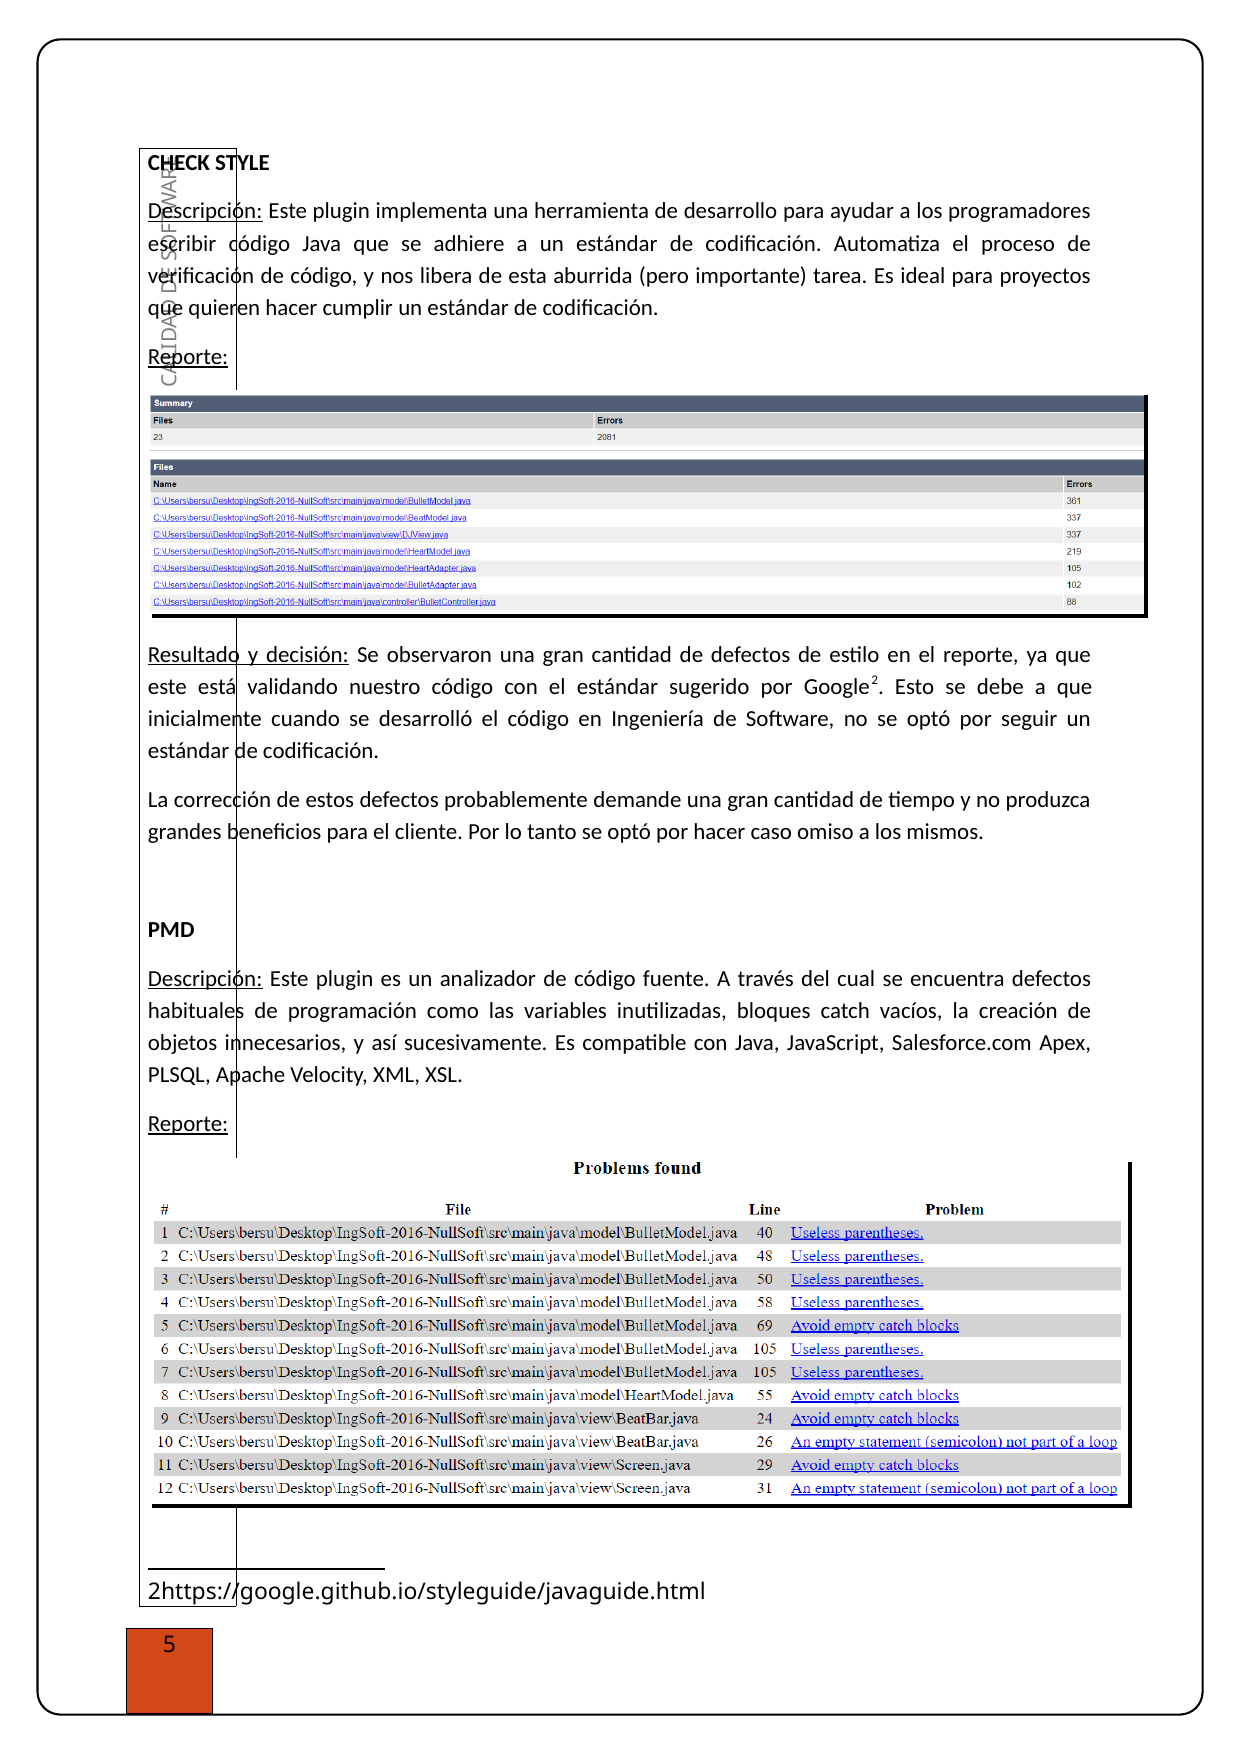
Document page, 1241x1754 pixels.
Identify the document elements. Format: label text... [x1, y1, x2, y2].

text Descripción: Este plugin implementa una herramienta de desarrollo para ayudar a los programadores escribir código Java que se adhiere a un estándar de codificación. Automatiza el proceso de verificación de código, y nos libera de esta aburrida (pero importante) tarea. Es ideal para proyectos que quieren hacer cumplir un estándar de codificación. [148, 197, 1092, 321]
text CHECK STYLE [148, 148, 1092, 176]
picture [147, 1158, 1128, 1504]
text Reporte: [148, 1109, 1092, 1137]
text Reporte: [148, 342, 1092, 370]
text La corrección de estos defectos probablemente demande una gran cantidad de tiempo y no produzca grandes beneficios para el cliente. Por lo tanto se optó por hacer caso omiso a los mismos. [148, 785, 1092, 845]
picture [147, 390, 1144, 614]
text Resultado y decisión: Se observaron una gran cantidad de defectos de estilo en el reporte, ya que este está validando nuestro código con el estándar sugerido por Google. Esto se debe a que inicialmente cuando se desarrolló el código en Ingeniería de Software, no se optó por seguir un estándar de codificación. [148, 640, 1092, 764]
text Descripción: Este plugin es un analizador de código fuente. A través del cual se encuentra defectos habituales de programación como las variables inutilizadas, bloques catch vacíos, la creación de objetos innecesarios, y así sucesivamente. Es compatible con Java, JavaScript, Salesforce.com Apex, PLSQL, Apache Velocity, XML, XSL. [148, 964, 1092, 1088]
text https://google.github.io/styleguide/javaguide.html [148, 1575, 1092, 1606]
text PMD [148, 915, 1092, 943]
